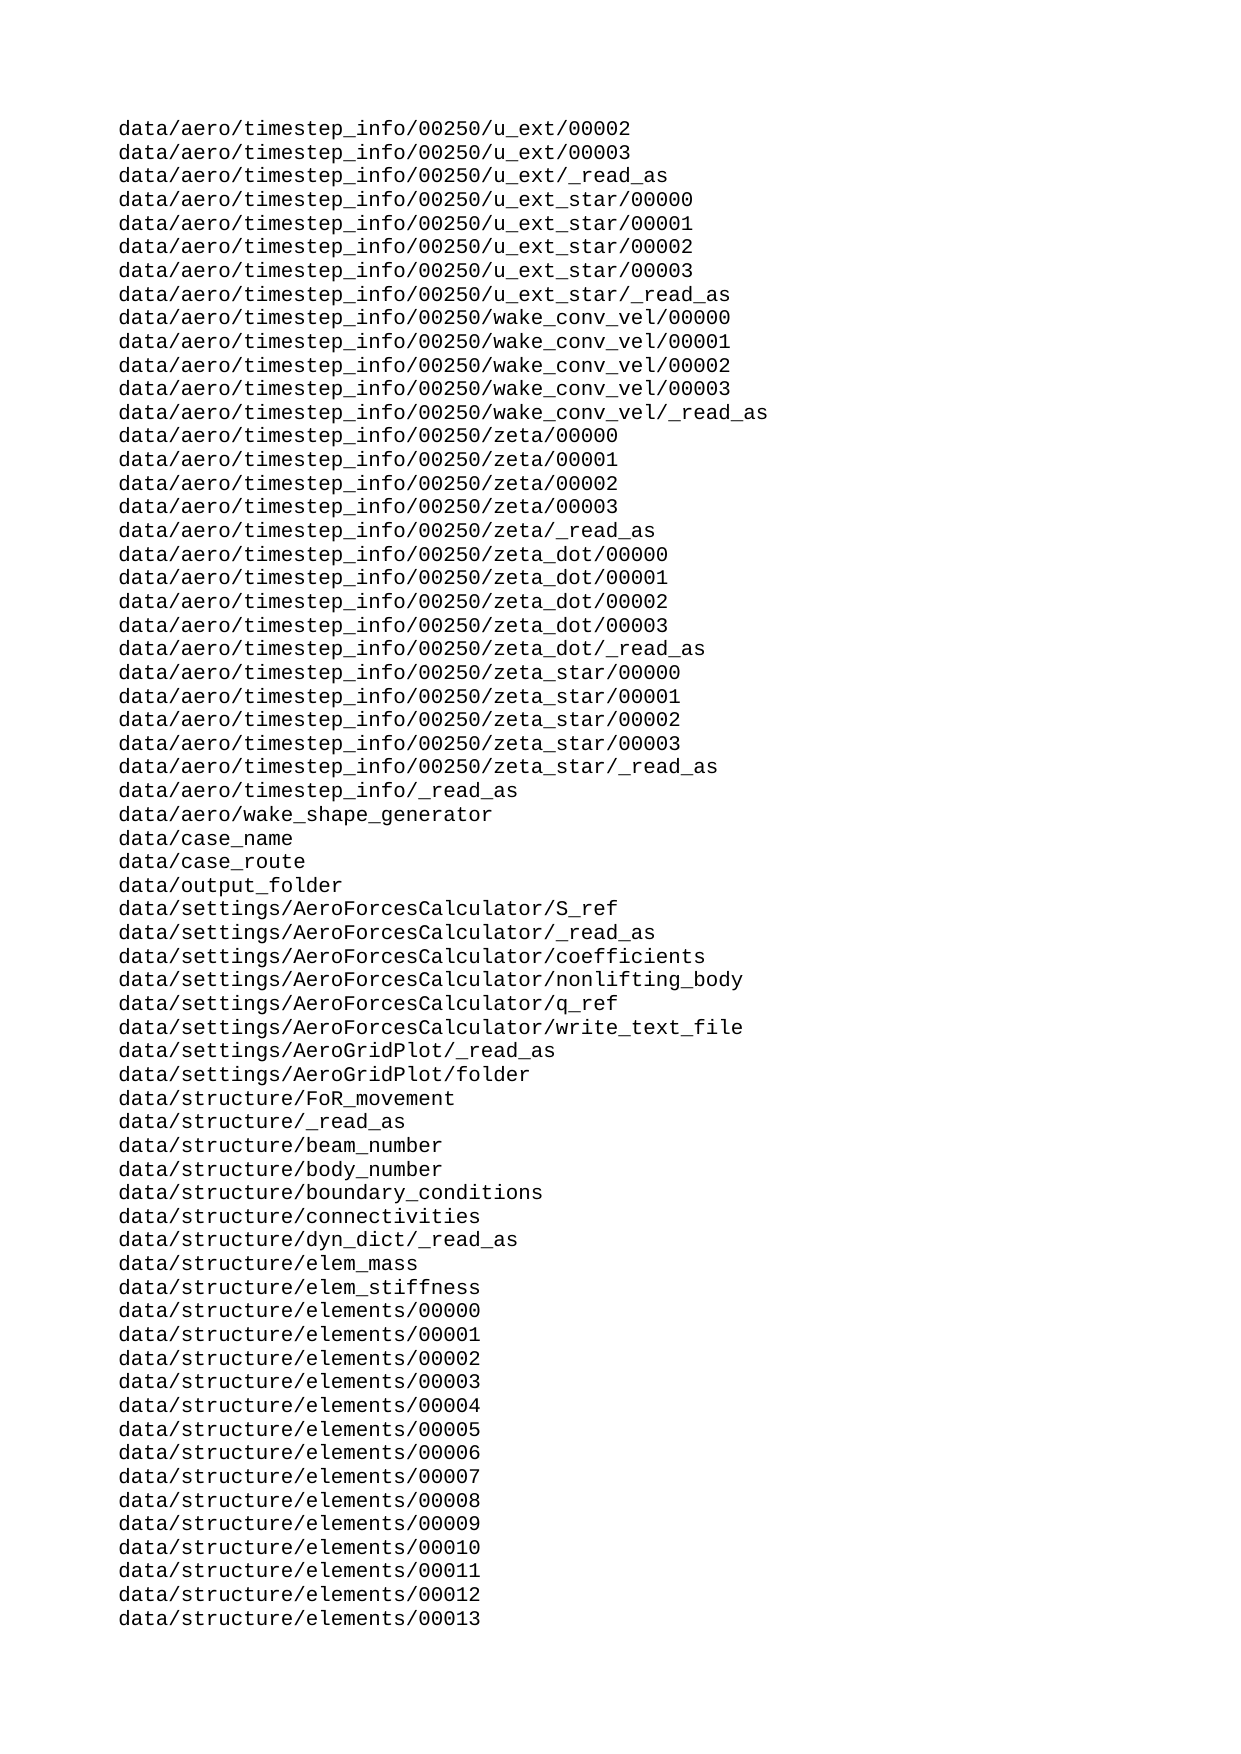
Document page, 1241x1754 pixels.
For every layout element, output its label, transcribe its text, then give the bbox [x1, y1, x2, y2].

text data/aero/timestep_info/00250/zeta_dot/00000 [118, 544, 1122, 567]
text data/structure/elements/00013 [118, 1608, 1122, 1631]
text data/aero/timestep_info/00250/u_ext/_read_as [118, 165, 1122, 189]
text data/structure/beam_number [118, 1135, 1122, 1158]
text data/aero/timestep_info/00250/u_ext_star/_read_as [118, 284, 1122, 307]
text data/aero/wake_shape_generator [118, 804, 1122, 827]
text data/settings/AeroGridPlot/folder [118, 1064, 1122, 1088]
text data/aero/timestep_info/00250/zeta_dot/_read_as [118, 638, 1122, 662]
text data/structure/elements/00002 [118, 1348, 1122, 1371]
text data/settings/AeroForcesCalculator/coefficients [118, 946, 1122, 969]
text data/case_name [118, 827, 1122, 851]
text data/aero/timestep_info/00250/zeta_dot/00002 [118, 591, 1122, 615]
text data/aero/timestep_info/00250/zeta_star/00001 [118, 686, 1122, 709]
text data/structure/elements/00011 [118, 1561, 1122, 1584]
text data/structure/boundary_conditions [118, 1182, 1122, 1206]
text data/settings/AeroForcesCalculator/q_ref [118, 993, 1122, 1017]
text data/structure/elem_mass [118, 1253, 1122, 1277]
text data/aero/timestep_info/00250/zeta/_read_as [118, 520, 1122, 544]
text data/aero/timestep_info/00250/u_ext_star/00002 [118, 236, 1122, 260]
text data/settings/AeroGridPlot/_read_as [118, 1040, 1122, 1064]
text data/aero/timestep_info/00250/u_ext_star/00001 [118, 213, 1122, 236]
text data/structure/elements/00001 [118, 1324, 1122, 1348]
text data/structure/elements/00010 [118, 1537, 1122, 1561]
text data/structure/elements/00000 [118, 1300, 1122, 1324]
text data/structure/elements/00005 [118, 1419, 1122, 1442]
text data/aero/timestep_info/00250/zeta/00000 [118, 426, 1122, 449]
text data/aero/timestep_info/00250/zeta_dot/00001 [118, 567, 1122, 591]
text data/aero/timestep_info/00250/zeta/00002 [118, 473, 1122, 496]
text data/structure/dyn_dict/_read_as [118, 1229, 1122, 1253]
text data/structure/_read_as [118, 1111, 1122, 1135]
text data/aero/timestep_info/00250/wake_conv_vel/_read_as [118, 402, 1122, 426]
text data/aero/timestep_info/00250/zeta/00003 [118, 496, 1122, 520]
text data/aero/timestep_info/00250/wake_conv_vel/00003 [118, 378, 1122, 402]
text data/aero/timestep_info/00250/zeta_star/00000 [118, 662, 1122, 686]
text data/settings/AeroForcesCalculator/_read_as [118, 922, 1122, 946]
text data/structure/elements/00006 [118, 1442, 1122, 1466]
text data/aero/timestep_info/00250/u_ext_star/00003 [118, 260, 1122, 284]
text data/settings/AeroForcesCalculator/write_text_file [118, 1017, 1122, 1040]
text data/structure/elements/00012 [118, 1584, 1122, 1608]
text data/output_folder [118, 875, 1122, 898]
text data/structure/elem_stiffness [118, 1277, 1122, 1300]
text data/structure/connectivities [118, 1206, 1122, 1229]
text data/structure/FoR_movement [118, 1088, 1122, 1111]
text data/settings/AeroForcesCalculator/nonlifting_body [118, 969, 1122, 993]
text data/structure/elements/00009 [118, 1513, 1122, 1537]
text data/aero/timestep_info/_read_as [118, 780, 1122, 804]
text data/aero/timestep_info/00250/u_ext/00002 [118, 118, 1122, 142]
text data/aero/timestep_info/00250/zeta_star/_read_as [118, 757, 1122, 780]
text data/aero/timestep_info/00250/zeta_dot/00003 [118, 615, 1122, 638]
text data/aero/timestep_info/00250/u_ext_star/00000 [118, 189, 1122, 213]
text data/structure/elements/00003 [118, 1371, 1122, 1395]
text data/aero/timestep_info/00250/u_ext/00003 [118, 142, 1122, 165]
text data/aero/timestep_info/00250/zeta_star/00003 [118, 733, 1122, 757]
text data/aero/timestep_info/00250/wake_conv_vel/00000 [118, 307, 1122, 331]
text data/structure/elements/00008 [118, 1489, 1122, 1513]
text data/structure/body_number [118, 1158, 1122, 1182]
text data/aero/timestep_info/00250/wake_conv_vel/00002 [118, 354, 1122, 378]
text data/aero/timestep_info/00250/wake_conv_vel/00001 [118, 331, 1122, 354]
text data/structure/elements/00004 [118, 1395, 1122, 1419]
text data/aero/timestep_info/00250/zeta_star/00002 [118, 709, 1122, 733]
text data/structure/elements/00007 [118, 1466, 1122, 1489]
text data/settings/AeroForcesCalculator/S_ref [118, 898, 1122, 922]
text data/aero/timestep_info/00250/zeta/00001 [118, 449, 1122, 473]
text data/case_route [118, 851, 1122, 875]
